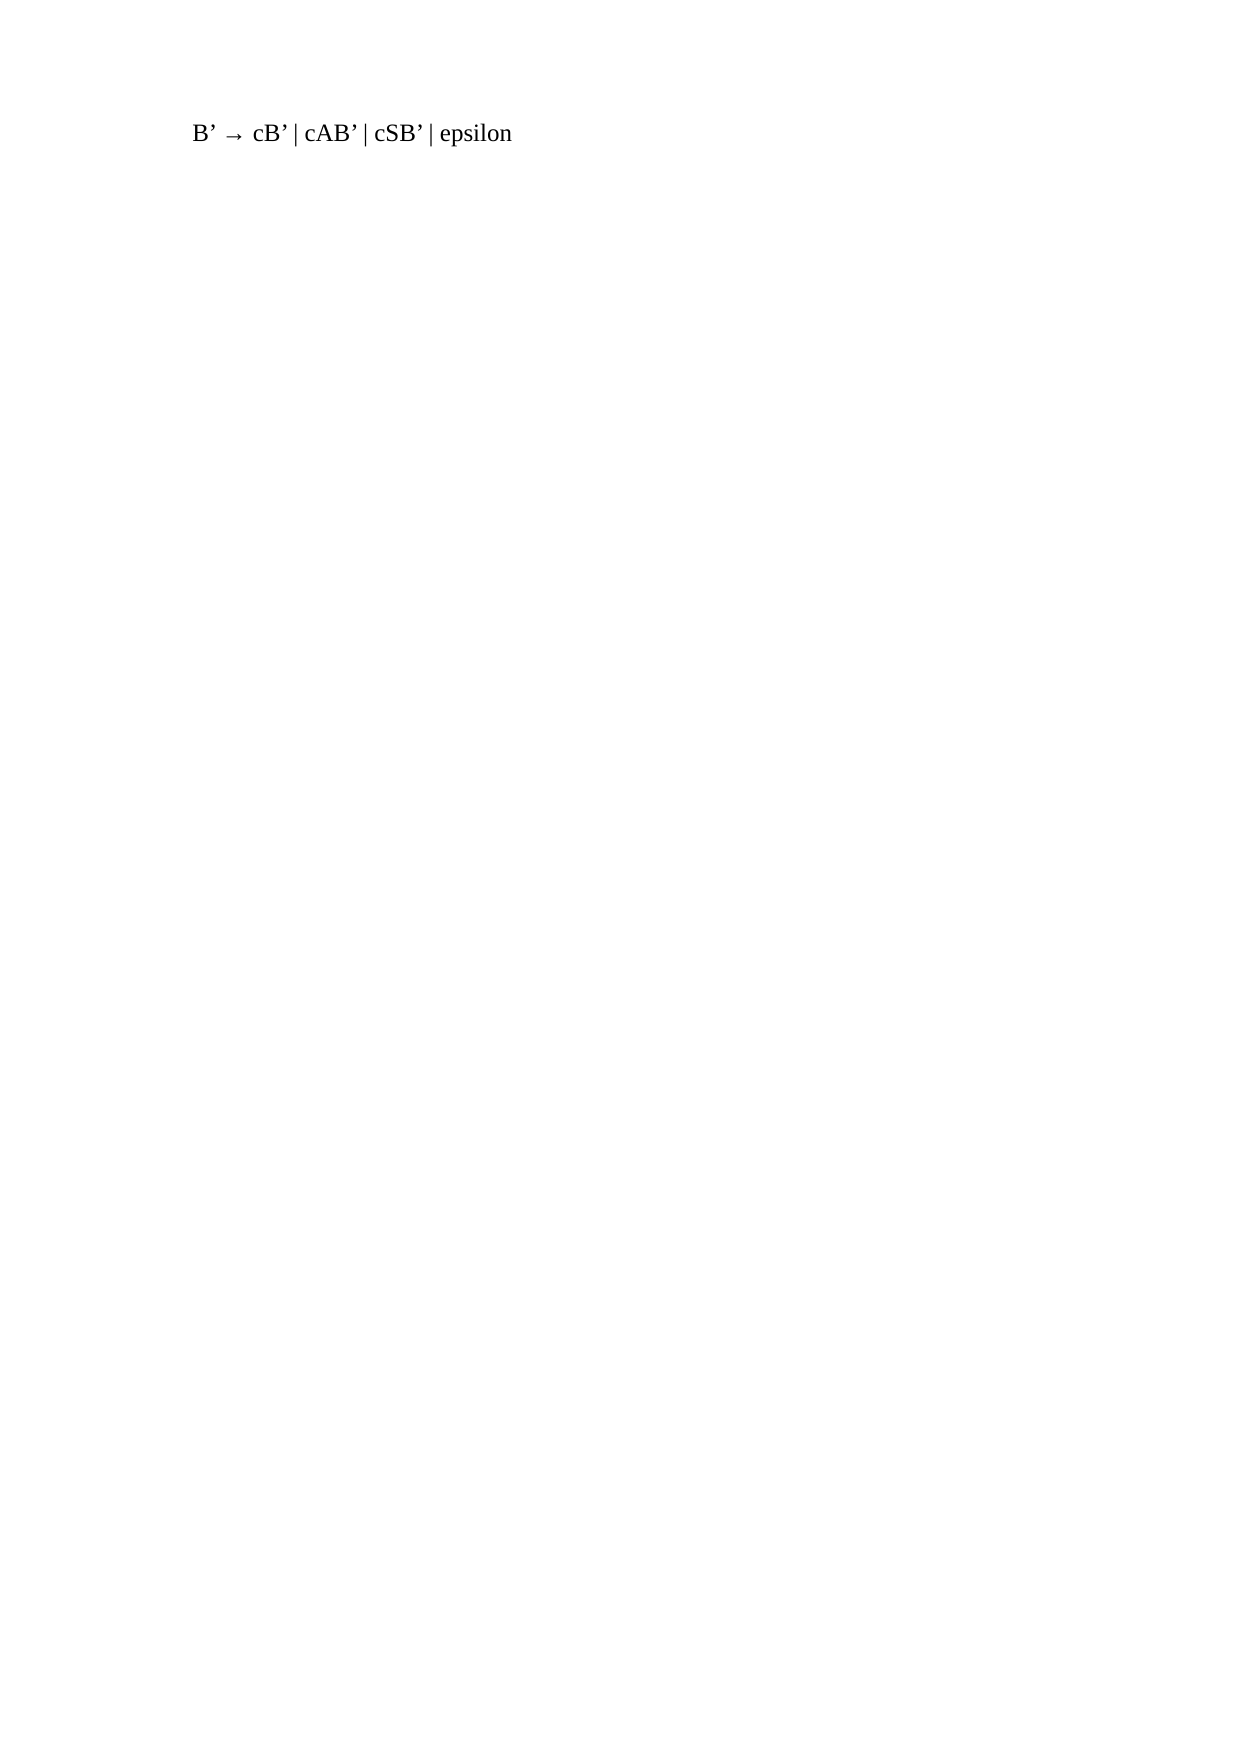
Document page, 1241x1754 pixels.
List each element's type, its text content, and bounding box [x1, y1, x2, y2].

text B’ → cB’ | cAB’ | cSB’ | epsilon [118, 118, 1122, 147]
